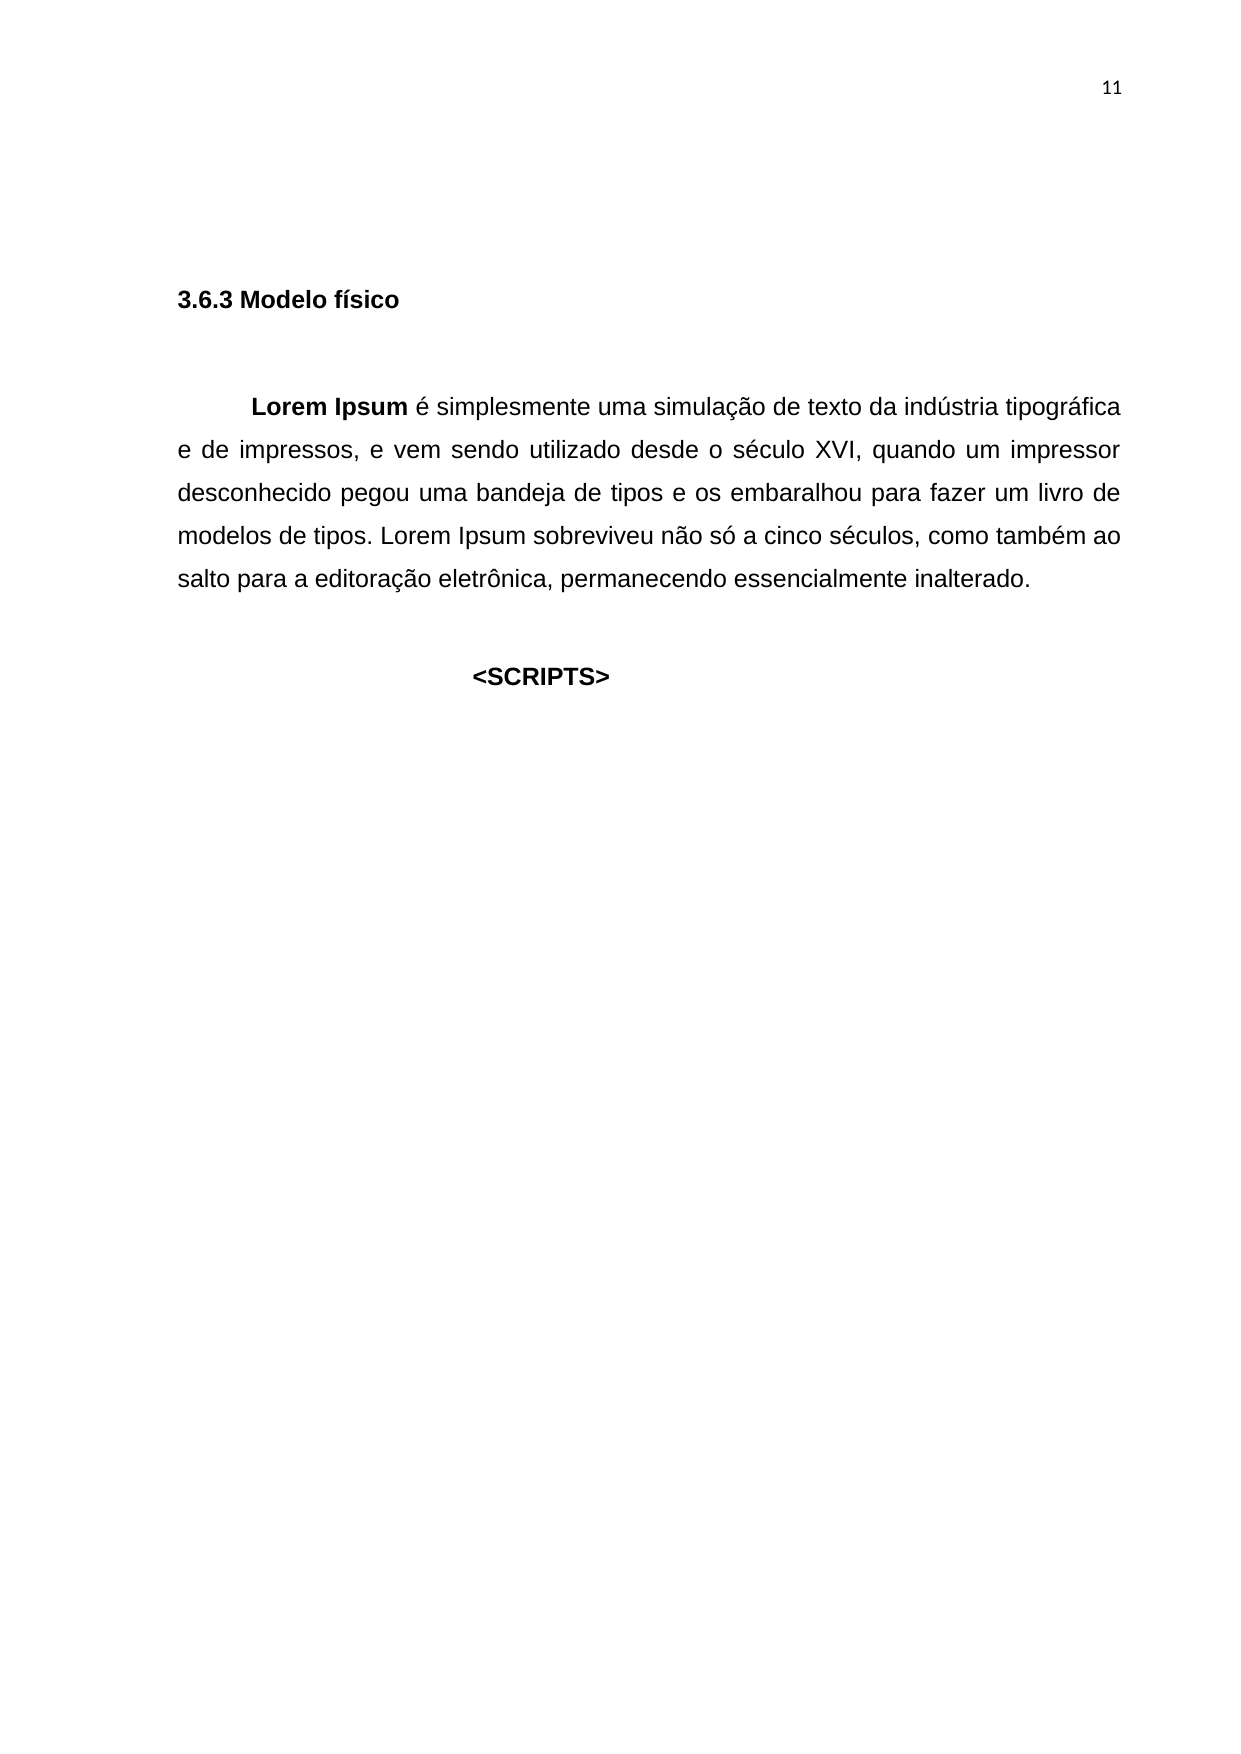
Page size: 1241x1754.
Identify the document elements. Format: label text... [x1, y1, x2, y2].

subtitle 3.6.3 Modelo físico [177, 285, 1122, 314]
text <SCRIPTS> [398, 661, 1122, 690]
text Lorem Ipsum é simplesmente uma simulação de texto da indústria tipográfica e de impressos, e vem sendo utilizado desde o século XVI, quando um impressor desconhecido pegou uma bandeja de tipos e os embaralhou para fazer um livro de modelos de tipos. Lorem Ipsum sobreviveu não só a cinco séculos, como também ao salto para a editoração eletrônica, permanecendo essencialmente inalterado. [177, 392, 1122, 593]
